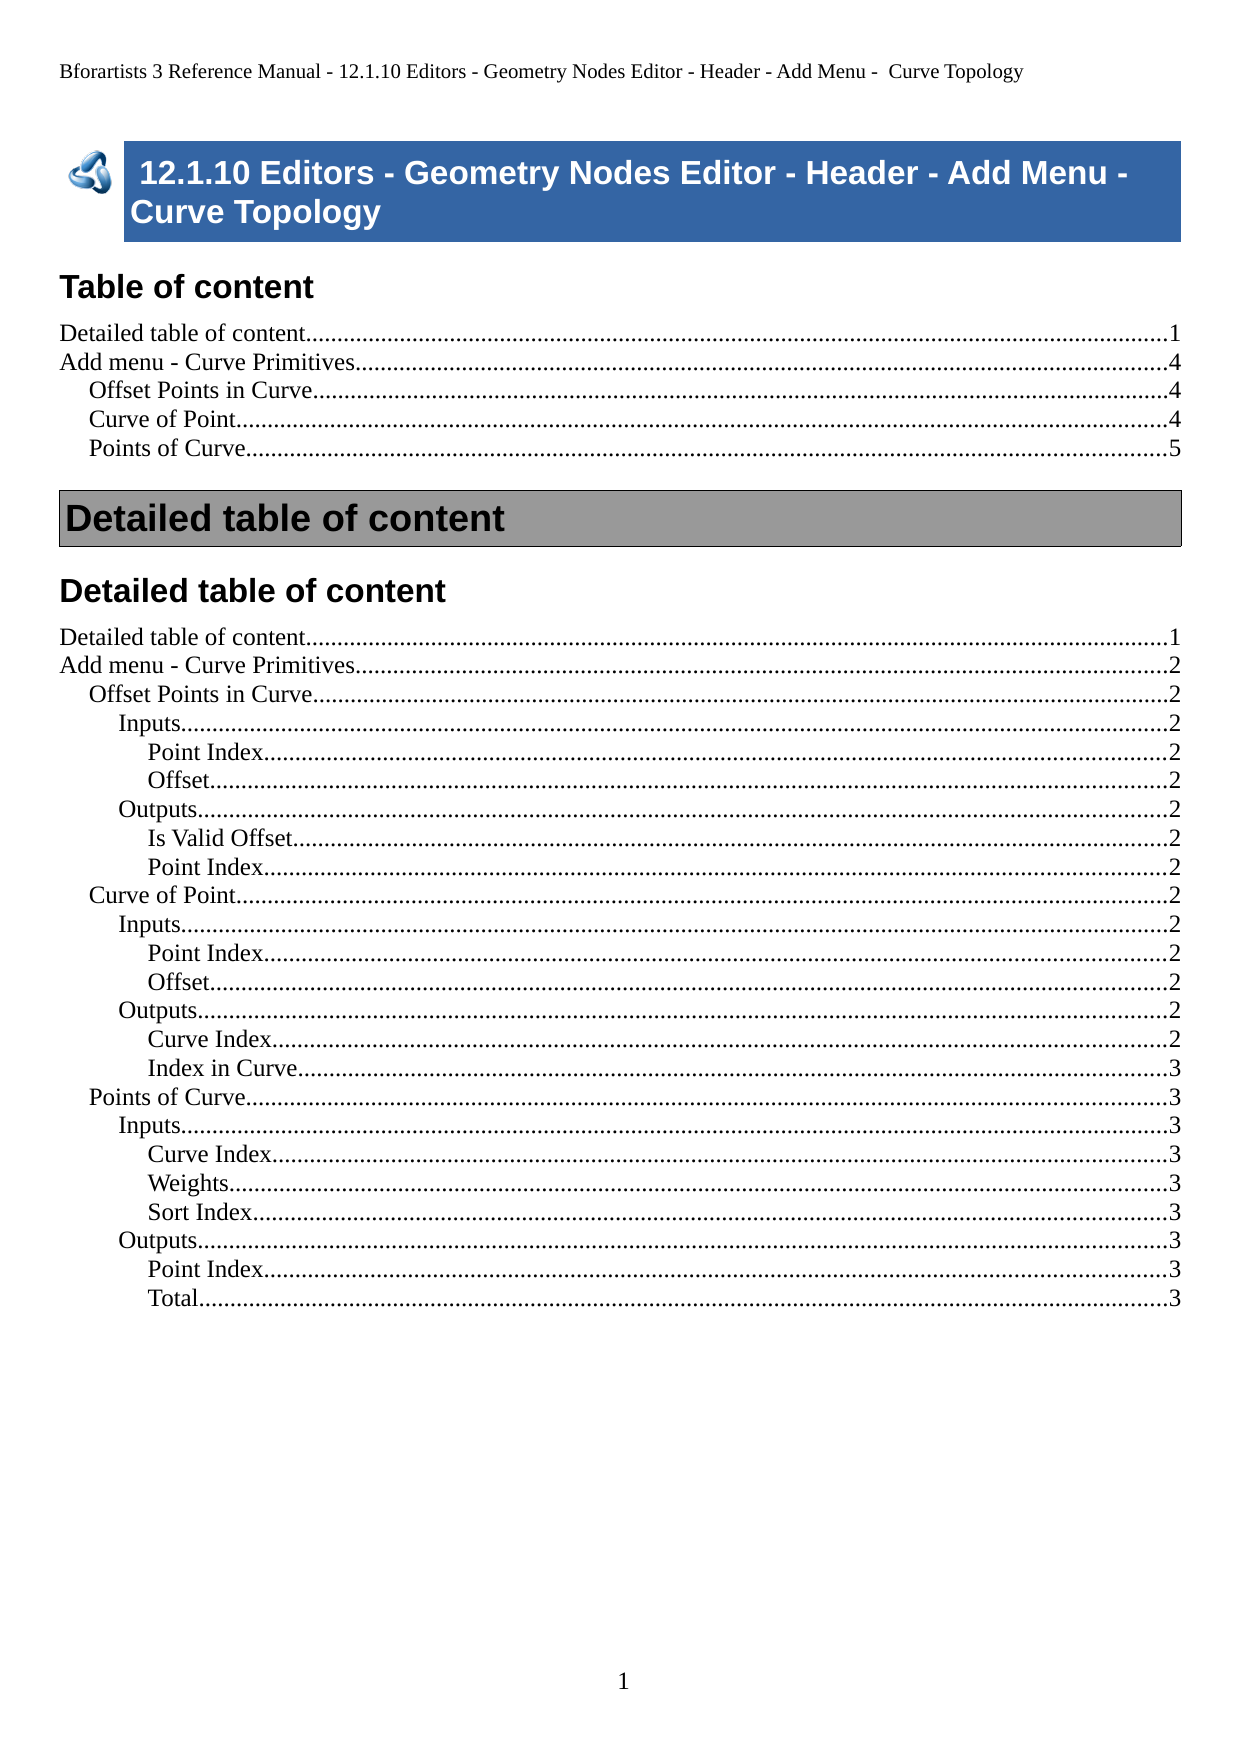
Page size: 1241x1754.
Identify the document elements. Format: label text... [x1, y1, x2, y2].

text Offset Points in Curve 4 [88, 375, 1181, 404]
text Curve Index 3 [147, 1139, 1181, 1168]
text Is Valid Offset 2 [147, 823, 1181, 852]
text Add menu - Curve Primitives 2 [59, 650, 1181, 679]
text Outputs 2 [118, 794, 1181, 823]
text Inputs 2 [118, 708, 1181, 737]
text Point Index 2 [147, 852, 1181, 880]
table_header 12.1.10 Editors - Geometry Nodes Editor - Header - Add Menu - Curve Topology [124, 141, 1181, 242]
text Points of Curve 5 [88, 433, 1181, 462]
text Curve Index 2 [147, 1024, 1181, 1053]
text Outputs 2 [118, 995, 1181, 1024]
text Weights 3 [147, 1168, 1181, 1197]
text Detailed table of content 1 [59, 622, 1181, 650]
text Curve of Point 4 [88, 404, 1181, 433]
text Inputs 3 [118, 1110, 1181, 1139]
text Curve of Point 2 [88, 880, 1181, 909]
subtitle Detailed table of content [59, 571, 1181, 609]
text Outputs 3 [118, 1225, 1181, 1254]
text Add menu - Curve Primitives 4 [59, 347, 1181, 375]
table_header [59, 141, 124, 242]
text Inputs 2 [118, 909, 1181, 938]
text Offset 2 [147, 765, 1181, 794]
text Point Index 2 [147, 737, 1181, 765]
text Sort Index 3 [147, 1197, 1181, 1225]
text Points of Curve 3 [88, 1082, 1181, 1110]
text Point Index 2 [147, 938, 1181, 967]
picture [65, 147, 114, 197]
subtitle Table of content [59, 267, 1181, 305]
text Detailed table of content 1 [59, 318, 1181, 347]
text Offset 2 [147, 967, 1181, 995]
text Offset Points in Curve 2 [88, 679, 1181, 708]
text Index in Curve 3 [147, 1053, 1181, 1082]
text Total 3 [147, 1283, 1181, 1312]
text Point Index 3 [147, 1254, 1181, 1283]
table_header Detailed table of content [60, 491, 1181, 546]
